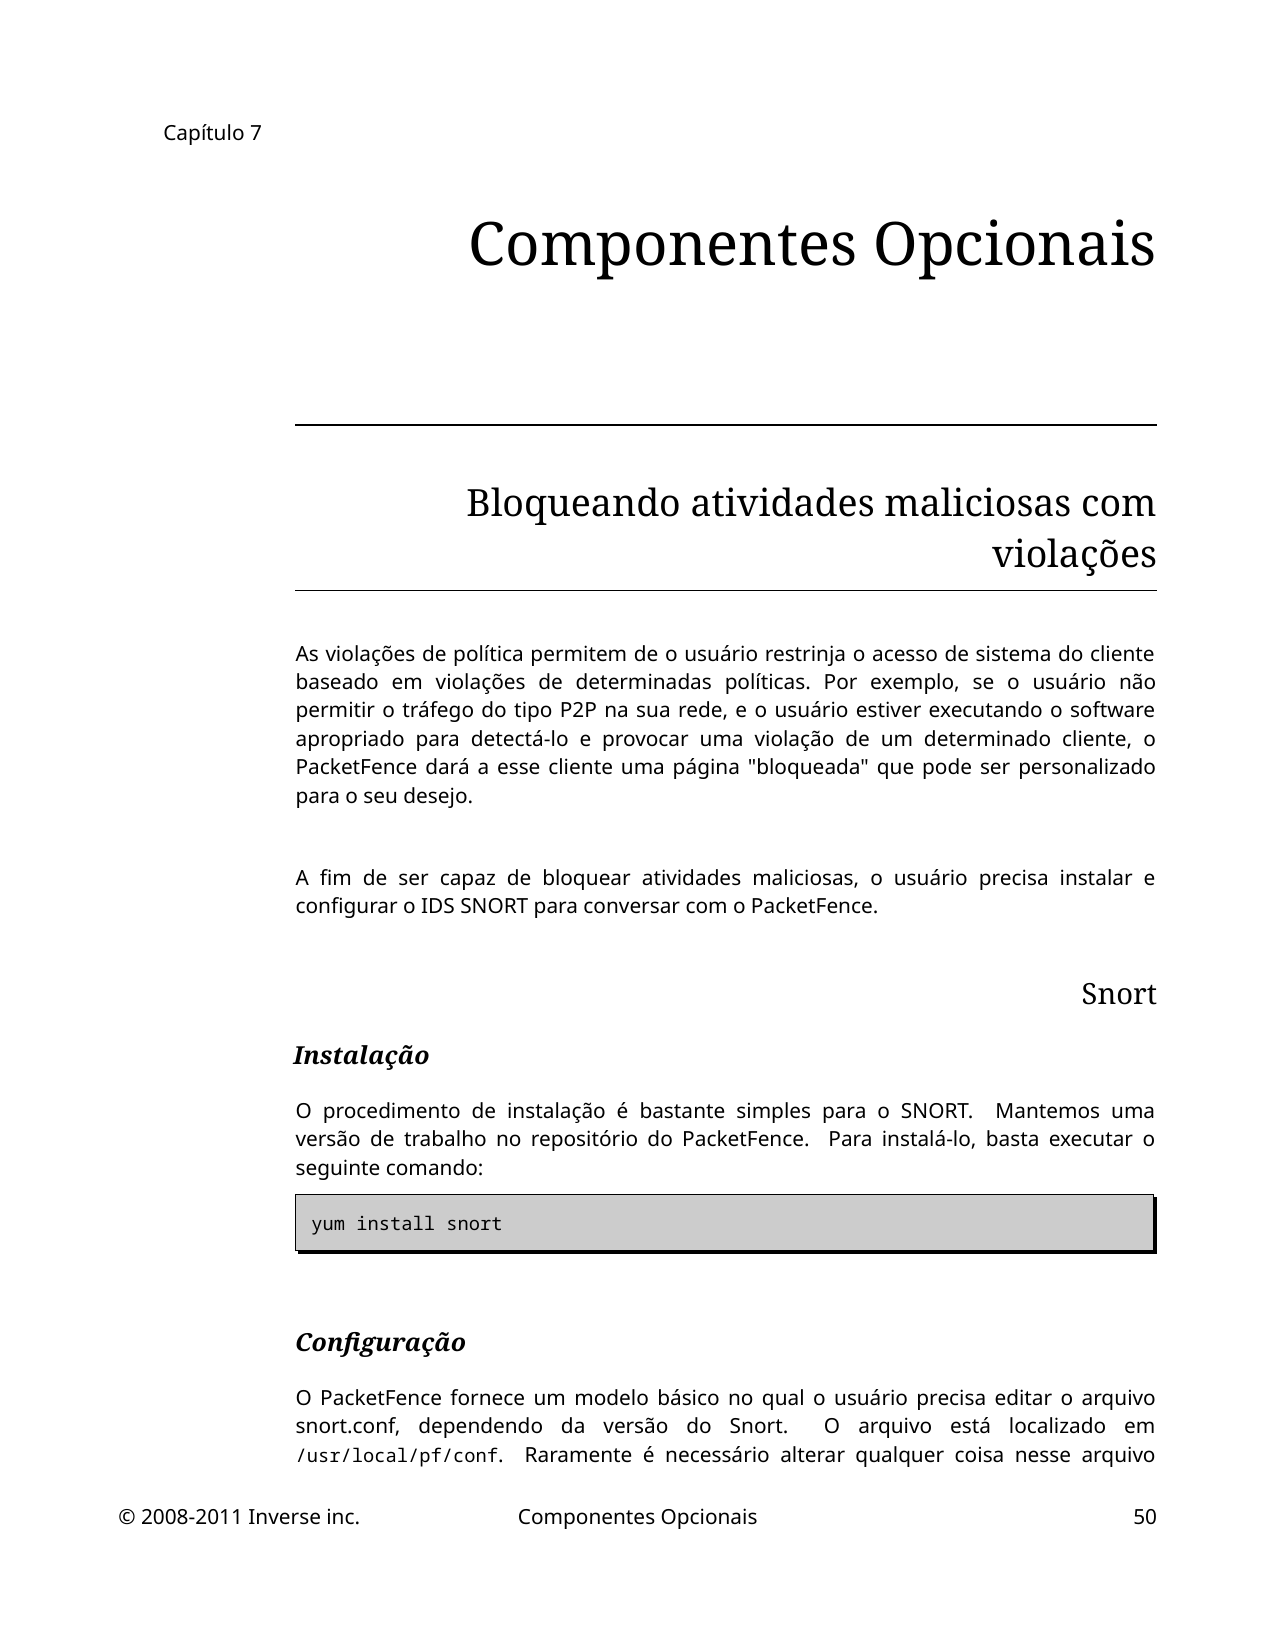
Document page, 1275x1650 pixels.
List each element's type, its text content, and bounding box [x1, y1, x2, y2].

text O PacketFence fornece um modelo básico no qual o usuário precisa editar o arquivo snort.conf, dependendo da versão do Snort. O arquivo está localizado em /usr/local/pf/conf. Raramente é necessário alterar qualquer coisa nesse arquivo [295, 1383, 1157, 1468]
subtitle Configuração [257, 1324, 1157, 1358]
text O procedimento de instalação é bastante simples para o SNORT. Mantemos uma versão de trabalho no repositório do PacketFence. Para instalá-lo, basta executar o seguinte comando: [295, 1096, 1157, 1181]
subtitle Componentes Opcionais [295, 201, 1157, 424]
subtitle Bloqueando atividades maliciosas com violações [295, 476, 1157, 590]
subtitle Instalação [256, 1038, 1157, 1071]
subtitle Snort [295, 973, 1157, 1013]
text As violações de política permitem de o usuário restrinja o acesso de sistema do cliente baseado em violações de determinadas políticas. Por exemplo, se o usuário não permitir o tráfego do tipo P2P na sua rede, e o usuário estiver executando o software apropriado para detectá-lo e provocar uma violação de um determinado cliente, o PacketFence dará a esse cliente uma página "bloqueada" que pode ser personalizado para o seu desejo. [295, 639, 1157, 809]
text A fim de ser capaz de bloquear atividades maliciosas, o usuário precisa instalar e configurar o IDS SNORT para conversar com o PacketFence. [295, 863, 1157, 920]
text yum install snort [296, 1195, 1153, 1250]
